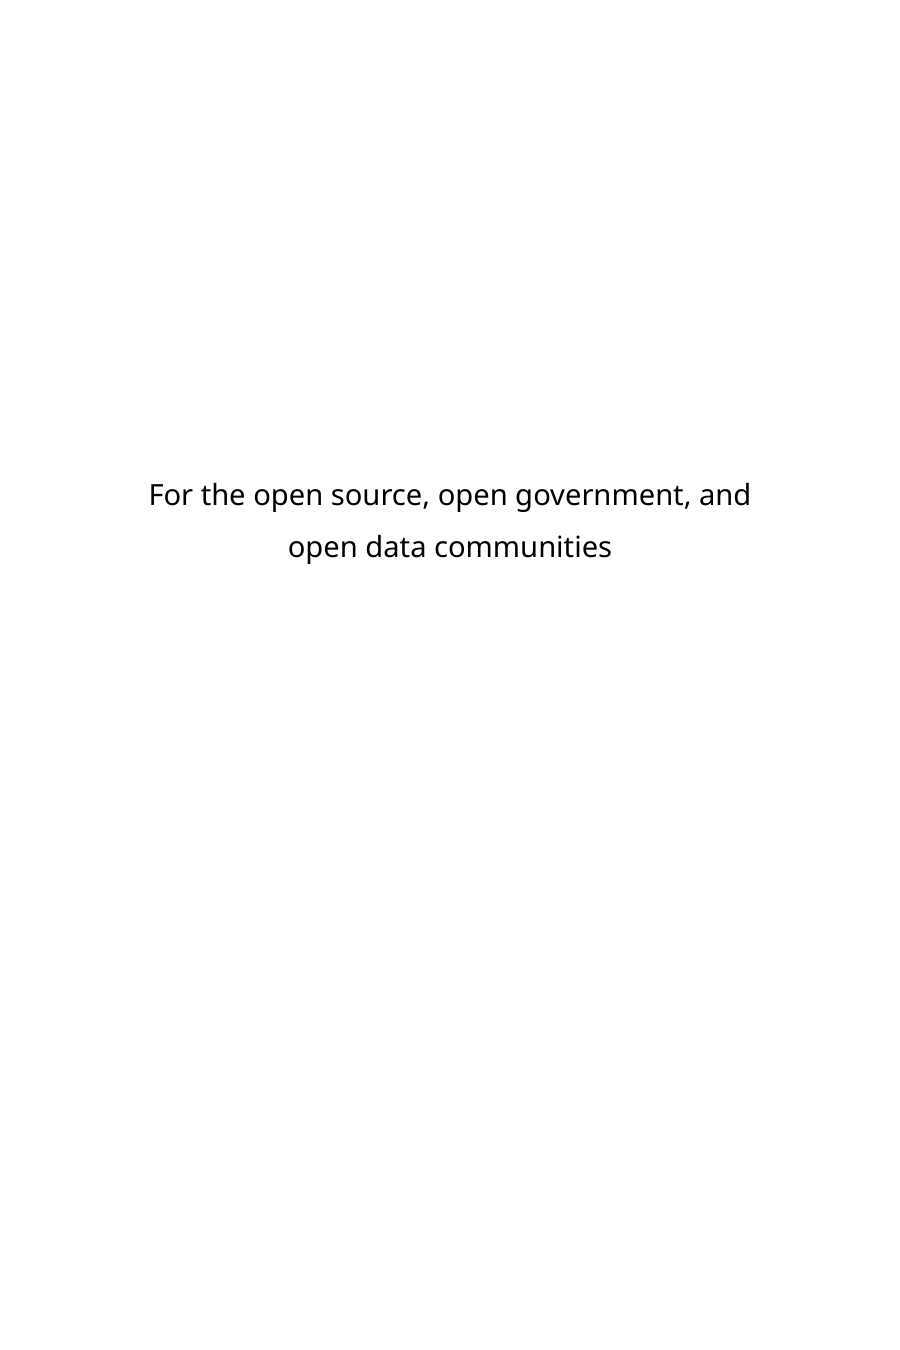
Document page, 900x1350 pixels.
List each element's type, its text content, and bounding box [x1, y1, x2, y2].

subtitle For the open source, open government, and open data communities [118, 474, 782, 566]
